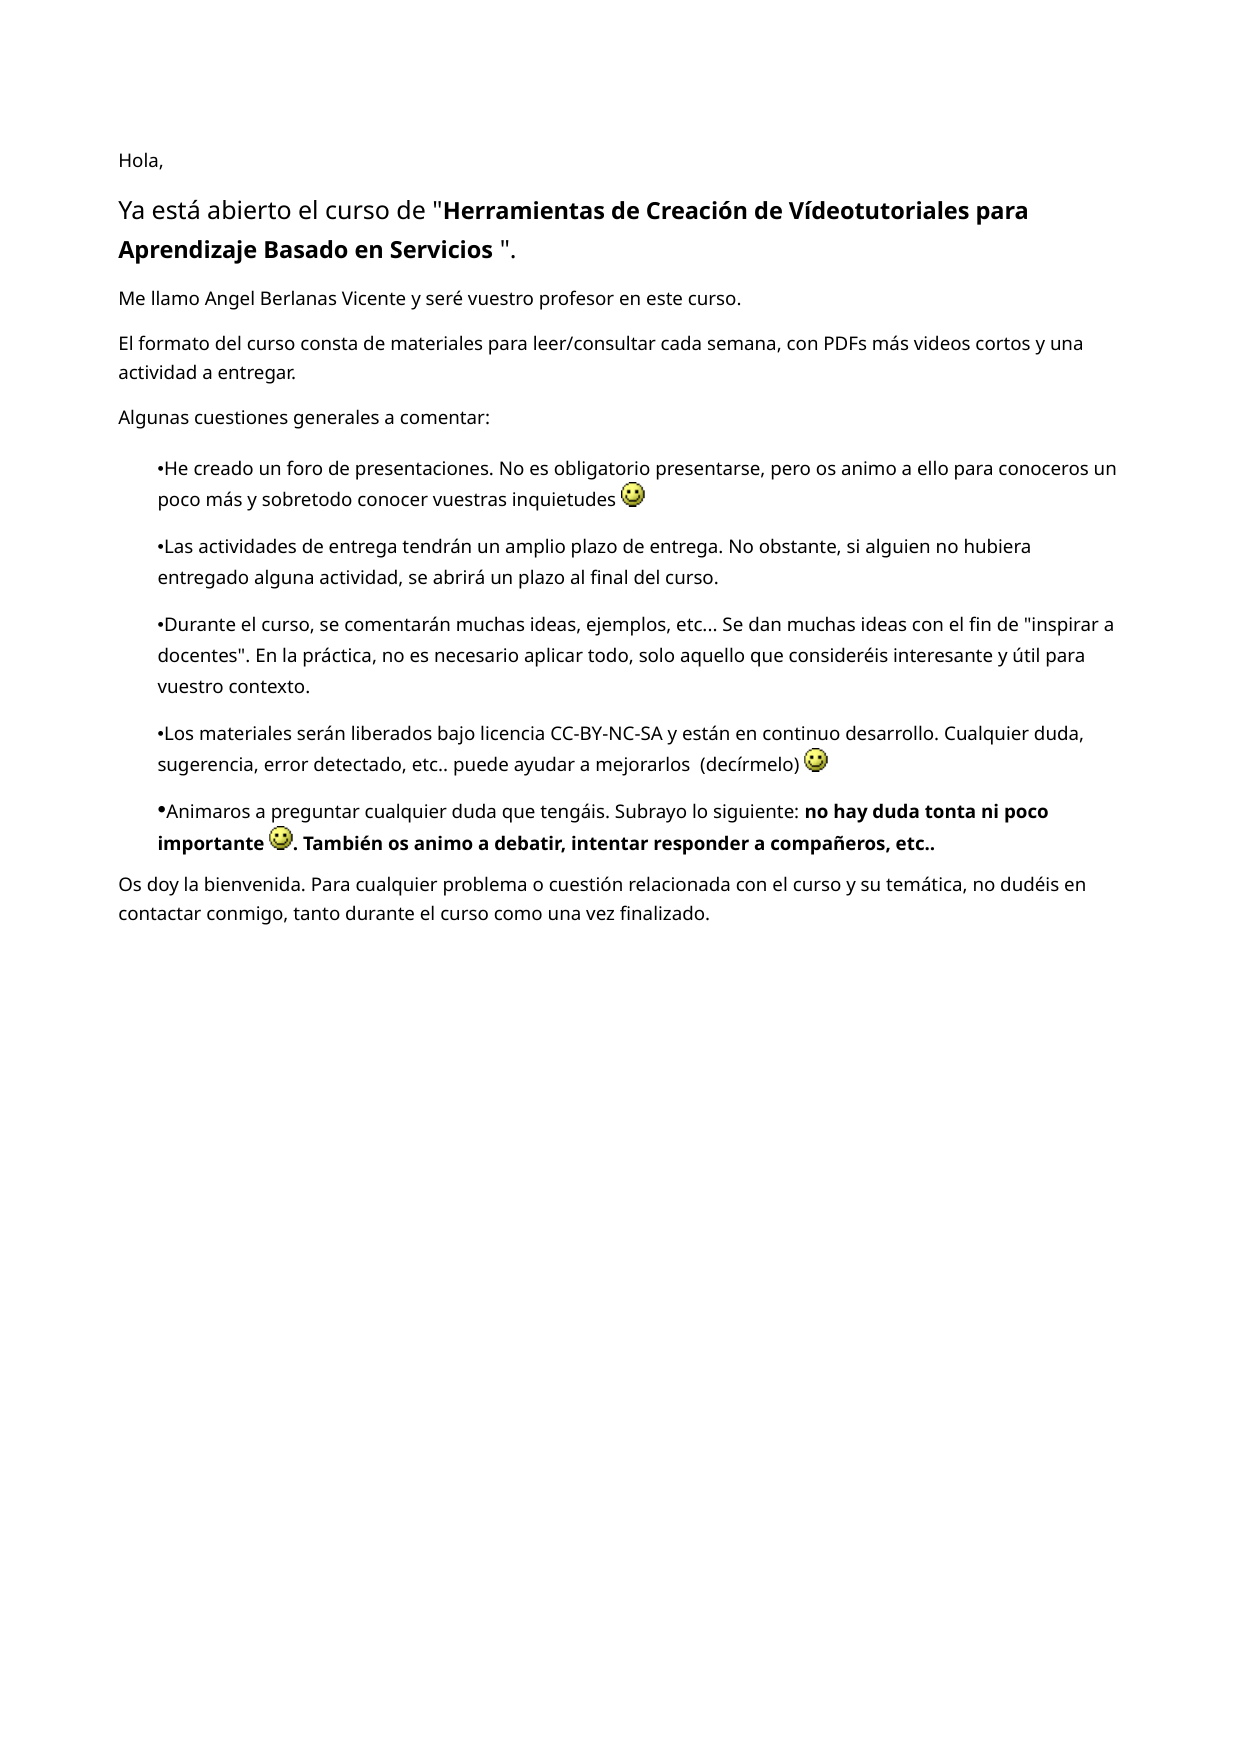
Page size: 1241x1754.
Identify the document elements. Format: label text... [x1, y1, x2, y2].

text Os doy la bienvenida. Para cualquier problema o cuestión relacionada con el curso y su temática, no dudéis en contactar conmigo, tanto durante el curso como una vez finalizado. [118, 871, 1122, 926]
picture [269, 826, 293, 850]
list Las actividades de entrega tendrán un amplio plazo de entrega. No obstante, si alguien no hubiera entregado alguna actividad, se abrirá un plazo al final del curso. [118, 527, 1122, 590]
text Me llamo Angel Berlanas Vicente y seré vuestro profesor en este curso. [118, 285, 1122, 311]
picture [621, 482, 645, 507]
text Hola, [118, 118, 1122, 173]
text El formato del curso consta de materiales para leer/consultar cada semana, con PDFs más videos cortos y una actividad a entregar. [118, 330, 1122, 385]
text Ya está abierto el curso de "Herramientas de Creación de Vídeotutoriales para Aprendizaje Basado en Servicios ". [118, 192, 1122, 266]
picture [804, 748, 828, 772]
list Durante el curso, se comentarán muchas ideas, ejemplos, etc... Se dan muchas ideas con el fin de "inspirar a docentes". En la práctica, no es necesario aplicar todo, solo aquello que consideréis interesante y útil para vuestro contexto. [118, 605, 1122, 699]
list He creado un foro de presentaciones. No es obligatorio presentarse, pero os animo a ello para conoceros un poco más y sobretodo conocer vuestras inquietudes [118, 449, 1122, 512]
list Los materiales serán liberados bajo licencia CC-BY-NC-SA y están en continuo desarrollo. Cualquier duda, sugerencia, error detectado, etc.. puede ayudar a mejorarlos (decírmelo) [118, 715, 1122, 777]
text Algunas cuestiones generales a comentar: [118, 404, 1122, 430]
list Animaros a preguntar cualquier duda que tengáis. Subrayo lo siguiente: no hay duda tonta ni poco importante . También os animo a debatir, intentar responder a compañeros, etc.. [118, 793, 1122, 855]
